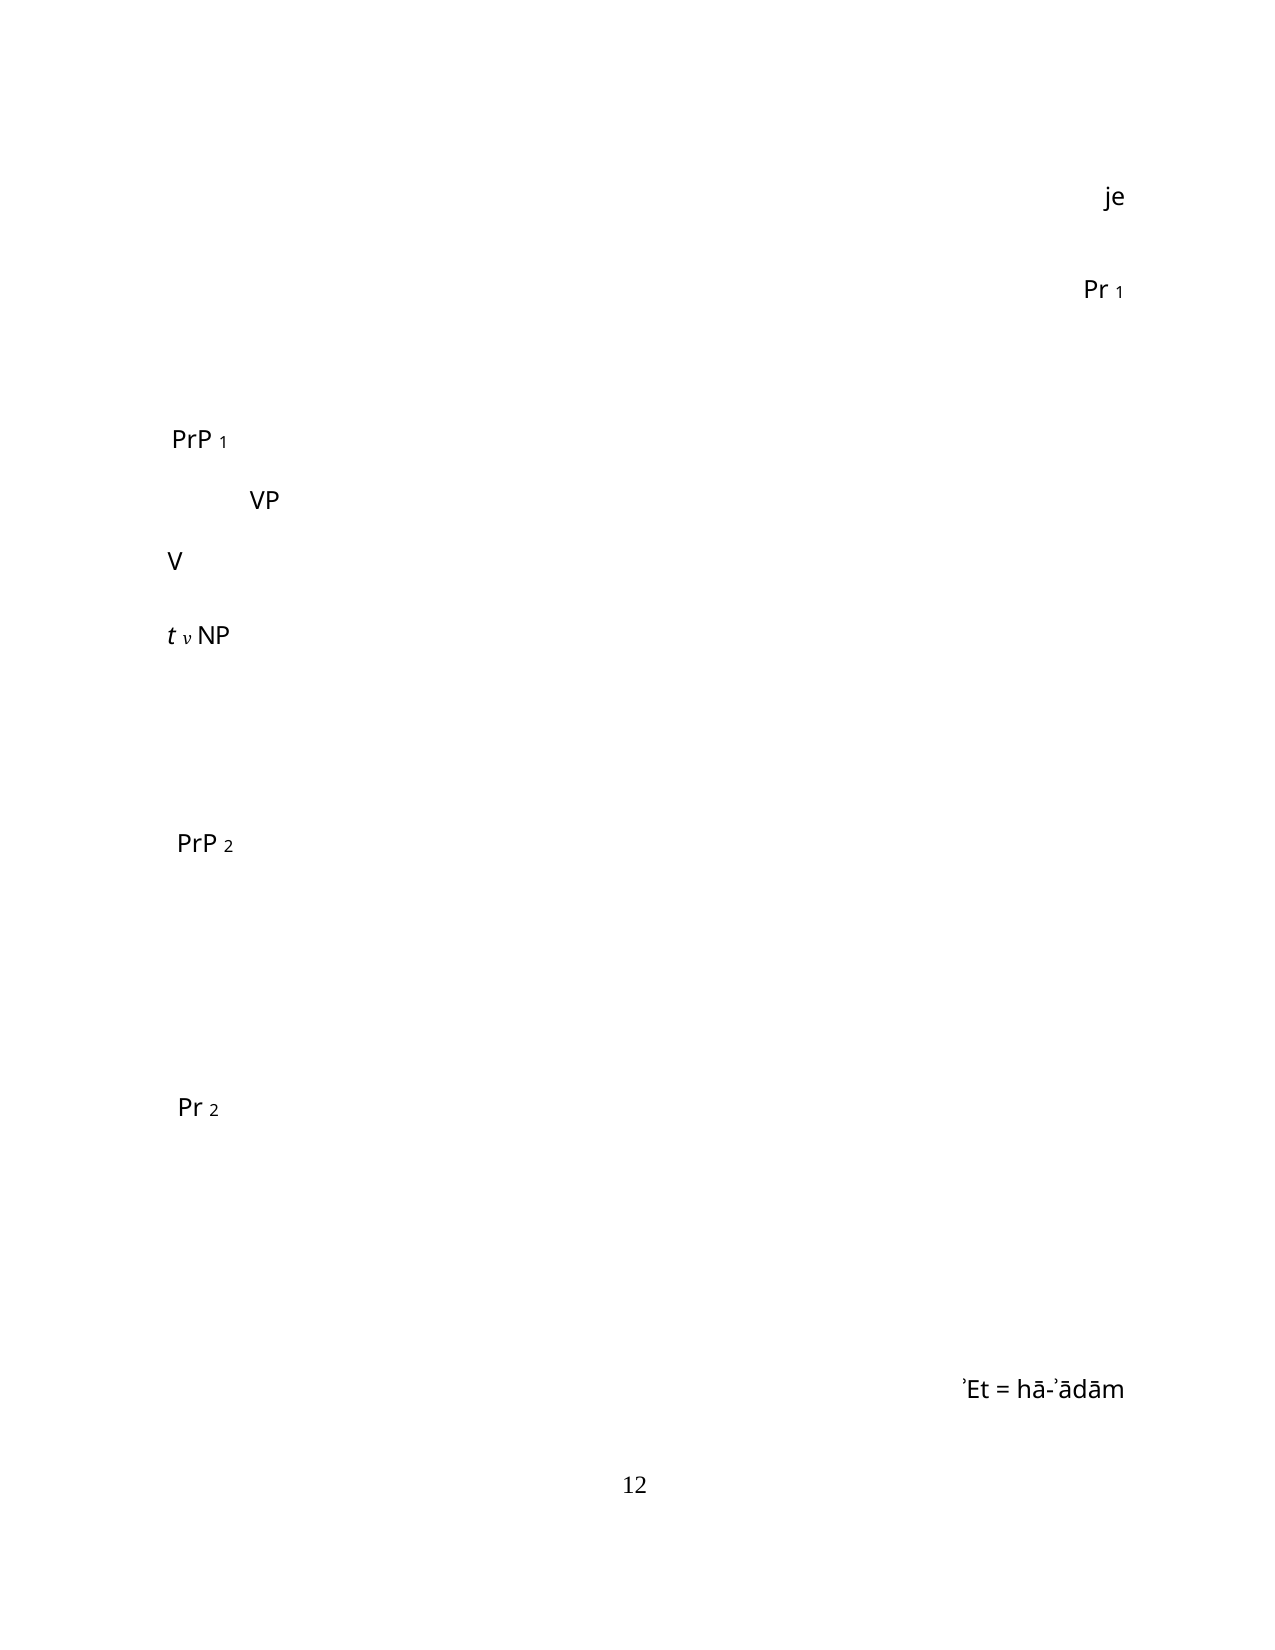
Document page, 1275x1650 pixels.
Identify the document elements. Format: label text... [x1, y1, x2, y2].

text Pr 2 [177, 1090, 1125, 1124]
text PrP 1 [171, 422, 1125, 456]
text V [167, 544, 1125, 578]
text t v NP [167, 617, 1125, 652]
text je [150, 179, 1125, 213]
text VP [249, 483, 1125, 517]
text PrP 2 [177, 825, 1125, 859]
text Pr 1 [150, 272, 1124, 306]
text ʾEt = hā-ʾādām [150, 1371, 1125, 1405]
